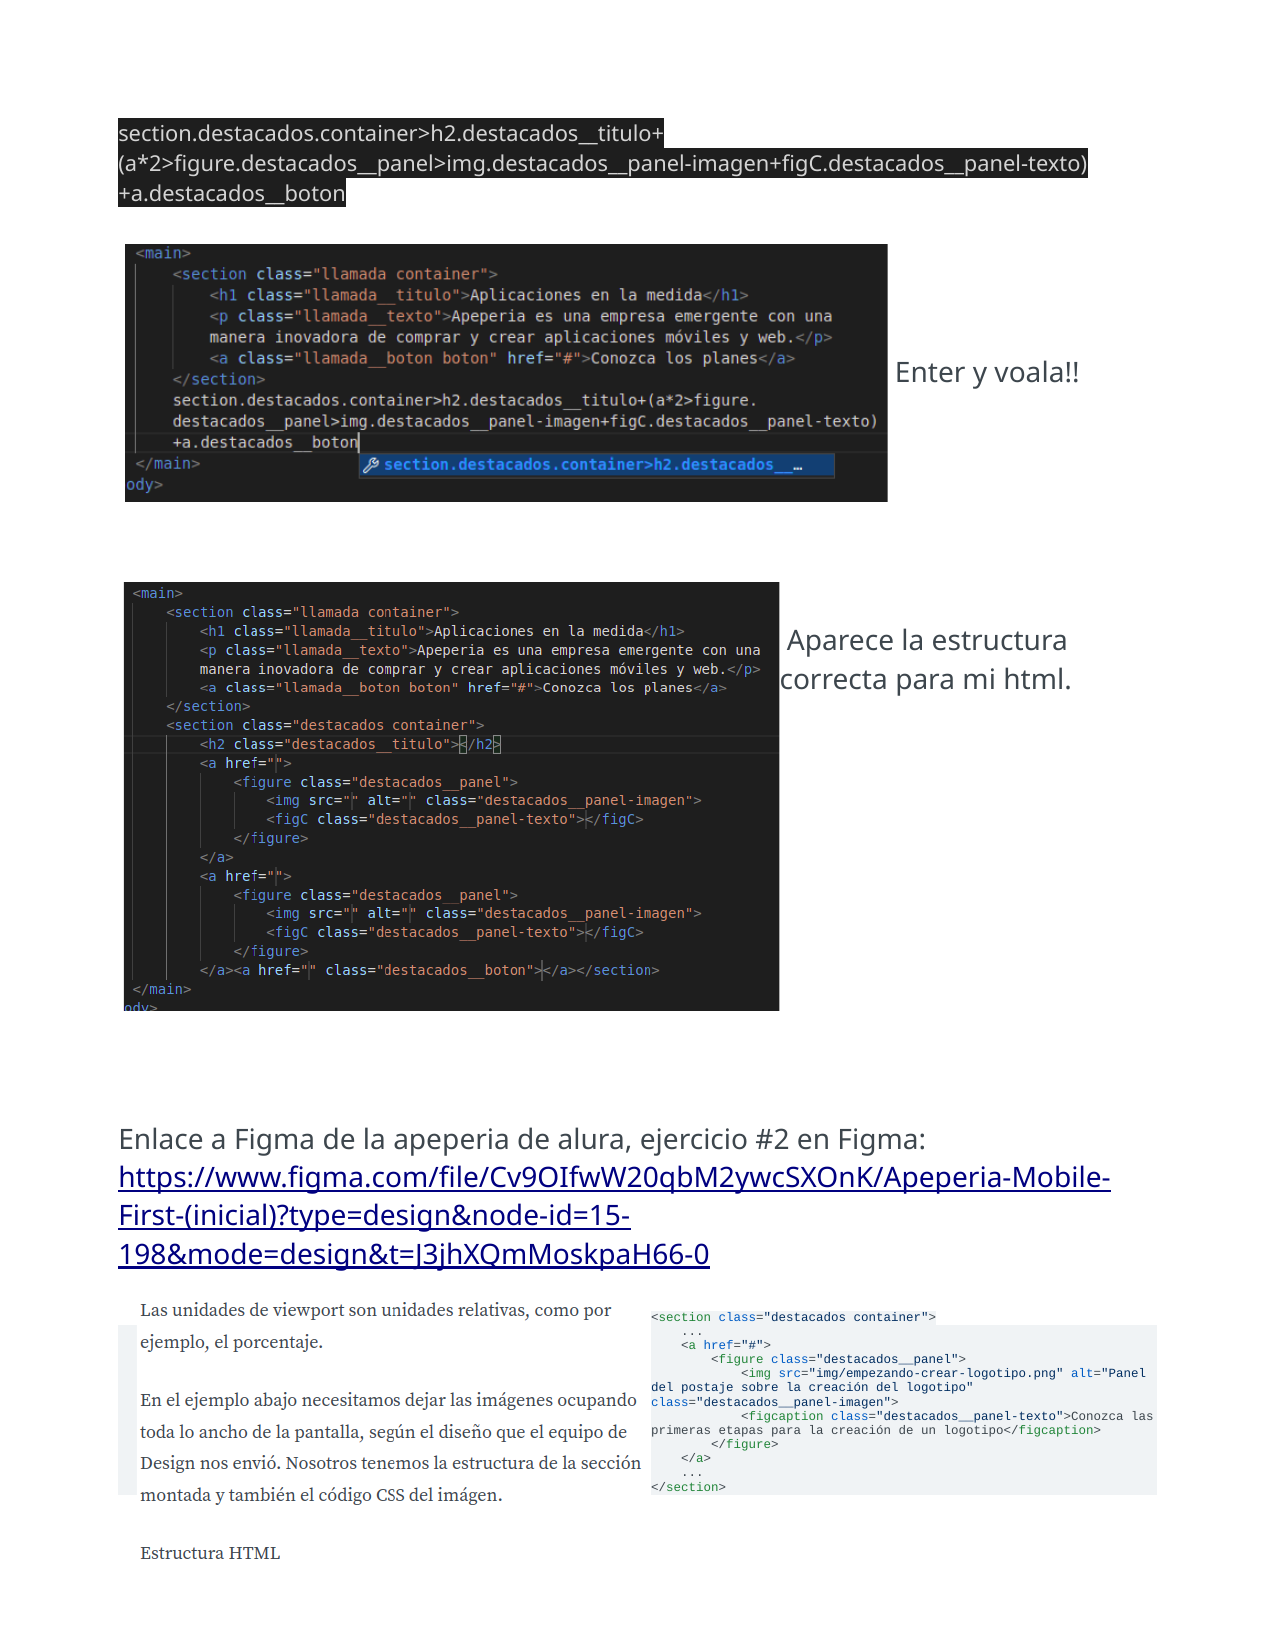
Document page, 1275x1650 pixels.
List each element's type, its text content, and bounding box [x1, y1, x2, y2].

picture [136, 1295, 651, 1569]
text [118, 1481, 136, 1495]
text Enlace a Figma de la apeperia de alura, ejercicio #2 en Figma: [118, 1119, 1157, 1157]
text Enter y voala!! [888, 352, 1157, 391]
text ... [651, 1466, 1157, 1481]
text <figcaption class="destacados__panel-texto">Conozca las primeras etapas para la creación de un logotipo</figcaption> [651, 1410, 1157, 1438]
picture [125, 244, 888, 502]
text [118, 1438, 136, 1452]
text ... [651, 1325, 1157, 1339]
text Aparece la estructura correcta para mi html. [780, 621, 1157, 697]
text </a> [651, 1452, 1157, 1466]
text <a href="#"> [651, 1339, 1157, 1353]
picture [123, 582, 780, 1011]
text https://www.figma.com/file/Cv9OIfwW20qbM2ywcSXOnK/Apeperia-Mobile-First-(inicial)?type=design&node-id=15-198&mode=design&t=J3jhXQmMoskpaH66-0 [118, 1157, 1157, 1272]
text </figure> [651, 1438, 1157, 1452]
text [118, 1339, 136, 1353]
text <img src="img/empezando-crear-logotipo.png" alt="Panel del postaje sobre la creación del logotipo" class="destacados__panel-imagen"> [651, 1367, 1157, 1410]
text [118, 1325, 136, 1339]
text <figure class="destacados__panel"> [651, 1353, 1157, 1367]
text [118, 1466, 136, 1481]
text </section> [651, 1481, 1157, 1495]
text section.destacados.container>h2.destacados__titulo+(a*2>figure.destacados__panel>img.destacados__panel-imagen+figC.destacados__panel-texto)+a.destacados__boton [118, 118, 1157, 207]
text <section class="destacados container"> [651, 1311, 1157, 1325]
text [118, 1452, 136, 1466]
